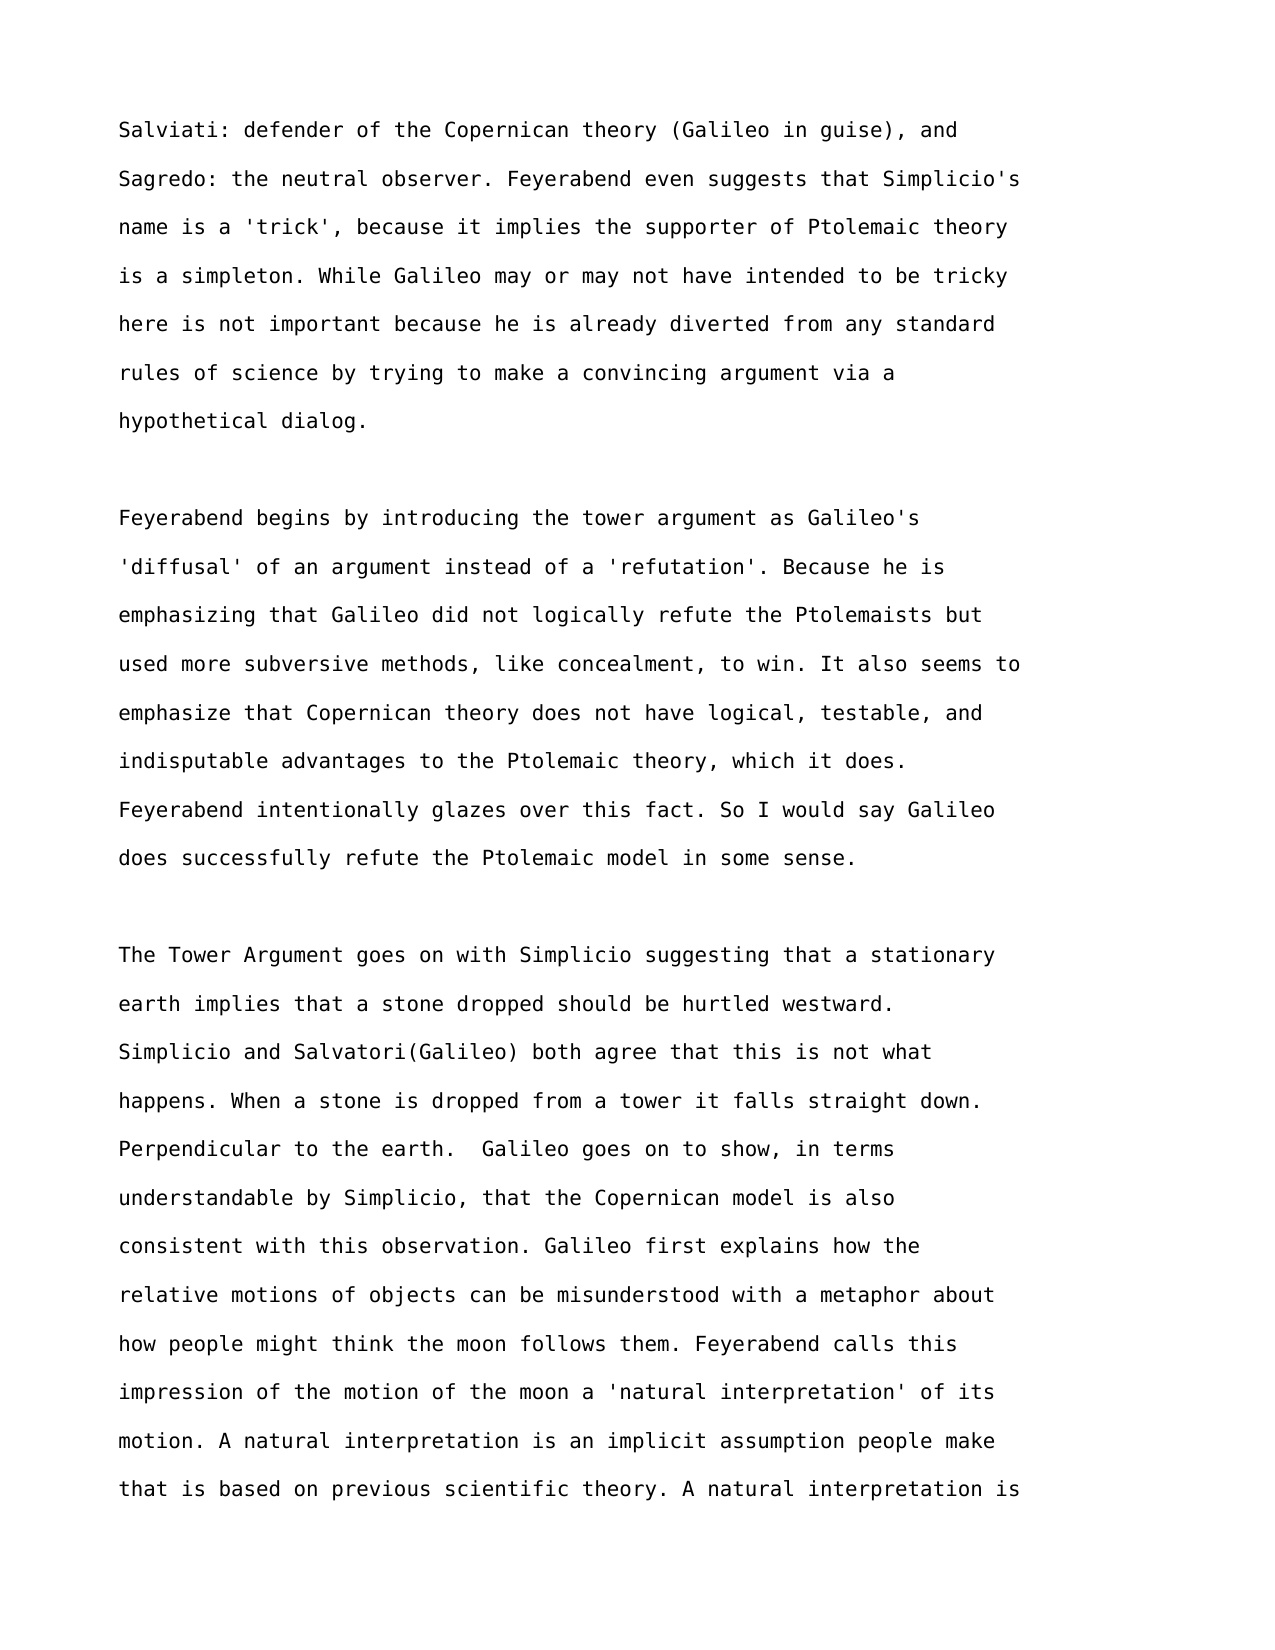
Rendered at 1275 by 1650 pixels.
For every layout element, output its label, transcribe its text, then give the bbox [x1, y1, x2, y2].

text 'diffusal' of an argument instead of a 'refutation'. Because he is [118, 555, 1157, 579]
text impression of the motion of the moon a 'natural interpretation' of its [118, 1380, 1157, 1404]
text rules of science by trying to make a convincing argument via a [118, 361, 1157, 385]
text how people might think the moon follows them. Feyerabend calls this [118, 1332, 1157, 1356]
text Simplicio and Salvatori(Galileo) both agree that this is not what [118, 1040, 1157, 1065]
text consistent with this observation. Galileo first explains how the [118, 1234, 1157, 1259]
text earth implies that a stone dropped should be hurtled westward. [118, 992, 1157, 1016]
text here is not important because he is already diverted from any standard [118, 312, 1157, 337]
text hypothetical dialog. [118, 409, 1157, 434]
text Perpendicular to the earth. Galileo goes on to show, in terms [118, 1137, 1157, 1162]
text Feyerabend begins by introducing the tower argument as Galileo's [118, 506, 1157, 531]
text happens. When a stone is dropped from a tower it falls straight down. [118, 1089, 1157, 1113]
text Feyerabend intentionally glazes over this fact. So I would say Galileo [118, 798, 1157, 822]
text does successfully refute the Ptolemaic model in some sense. [118, 846, 1157, 871]
text is a simpleton. While Galileo may or may not have intended to be tricky [118, 264, 1157, 288]
text understandable by Simplicio, that the Copernican model is also [118, 1186, 1157, 1210]
text used more subversive methods, like concealment, to win. It also seems to [118, 652, 1157, 676]
text emphasizing that Galileo did not logically refute the Ptolemaists but [118, 603, 1157, 628]
text motion. A natural interpretation is an implicit assumption people make [118, 1429, 1157, 1453]
text Sagredo: the neutral observer. Feyerabend even suggests that Simplicio's [118, 167, 1157, 191]
text indisputable advantages to the Ptolemaic theory, which it does. [118, 749, 1157, 773]
text emphasize that Copernican theory does not have logical, testable, and [118, 701, 1157, 725]
text name is a 'trick', because it implies the supporter of Ptolemaic theory [118, 215, 1157, 239]
text that is based on previous scientific theory. A natural interpretation is [118, 1477, 1157, 1502]
text The Tower Argument goes on with Simplicio suggesting that a stationary [118, 943, 1157, 968]
text relative motions of objects can be misunderstood with a metaphor about [118, 1283, 1157, 1307]
text Salviati: defender of the Copernican theory (Galileo in guise), and [118, 118, 1157, 142]
